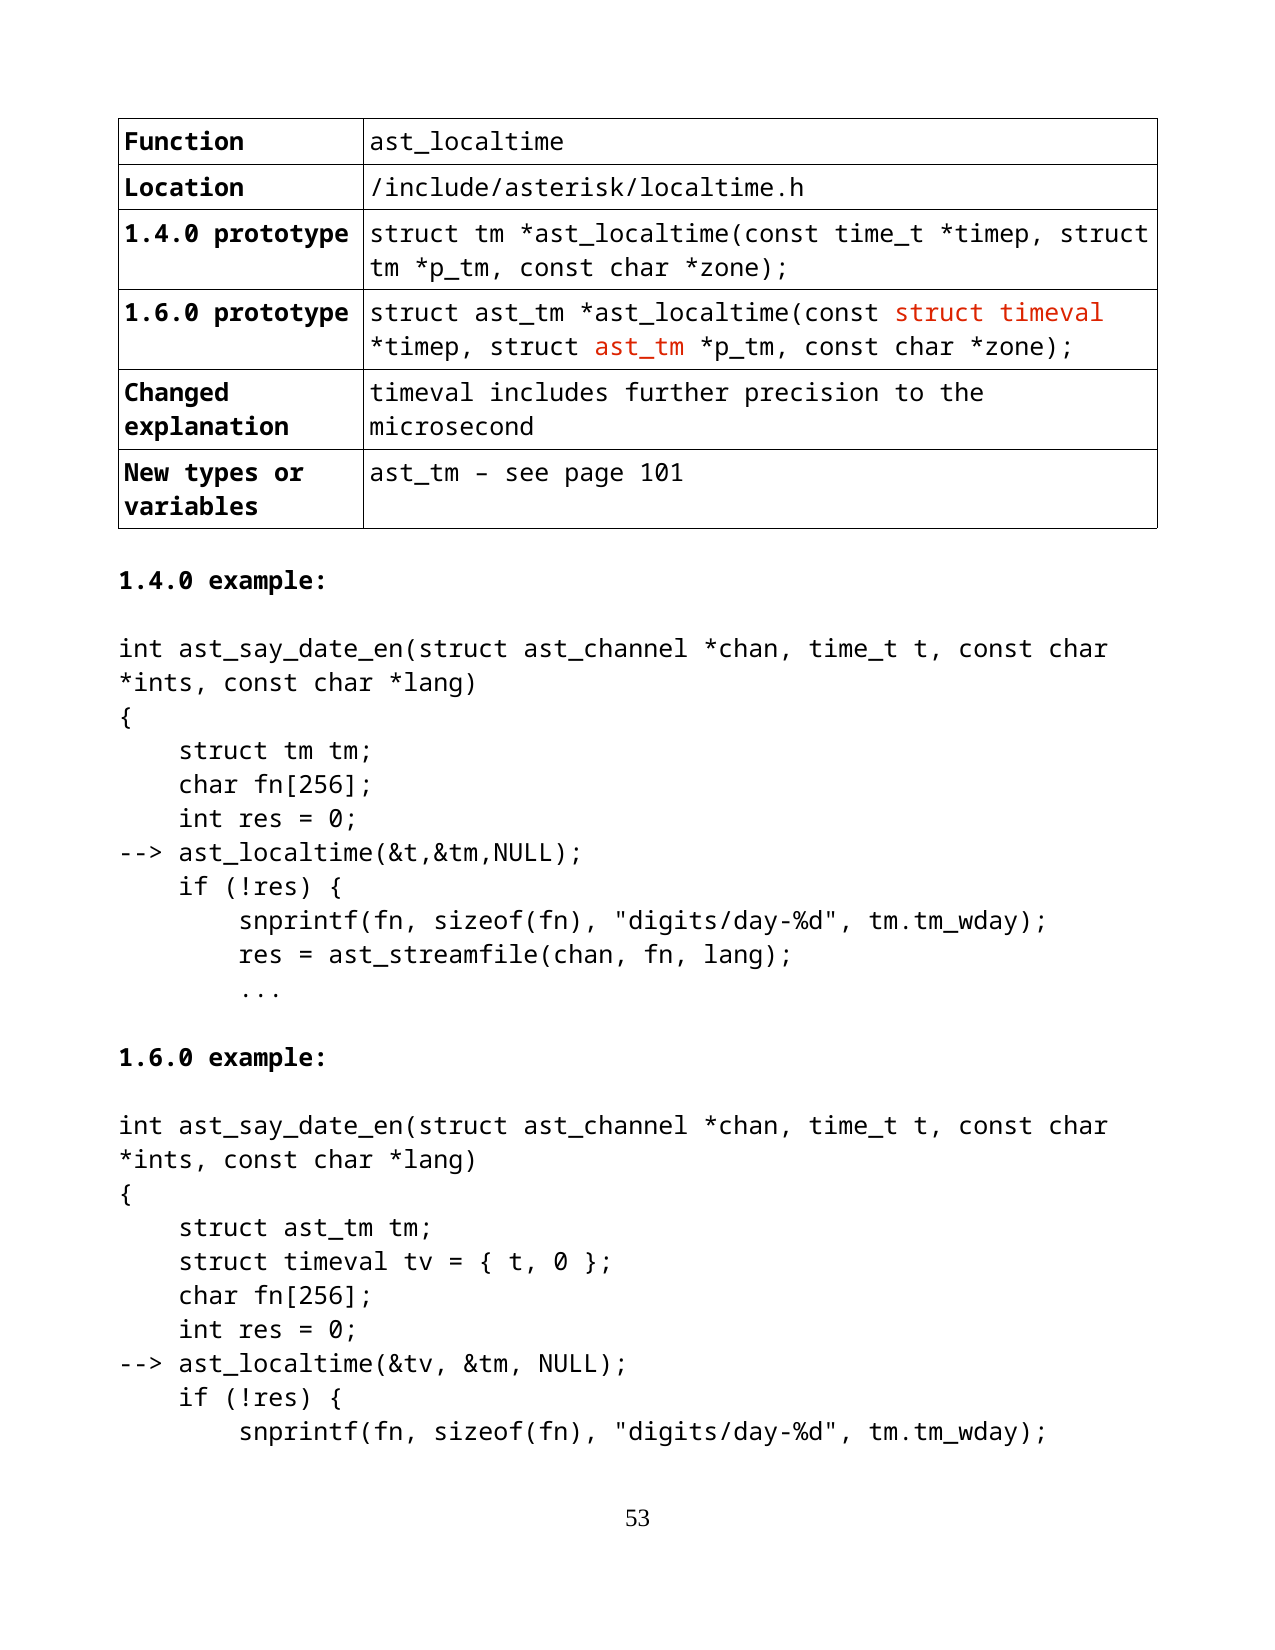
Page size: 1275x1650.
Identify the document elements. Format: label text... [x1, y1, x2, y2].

table_cell timeval includes further precision to the microsecond [364, 370, 1157, 448]
text { [118, 1175, 1157, 1209]
text if (!res) { [118, 1380, 1157, 1414]
text char fn[256]; [118, 767, 1157, 801]
text char fn[256]; [118, 1278, 1157, 1312]
table_cell struct ast_tm *ast_localtime(const struct timeval *timep, struct ast_tm *p_tm, const char *zone); [364, 290, 1157, 369]
text int res = 0; [118, 801, 1157, 835]
text struct timeval tv = { t, 0 }; [118, 1243, 1157, 1278]
text res = ast_streamfile(chan, fn, lang); [118, 937, 1157, 971]
table_header ast_localtime [364, 119, 1157, 164]
text --> ast_localtime(&t,&tm,NULL); [118, 835, 1157, 869]
text 1.4.0 example: [118, 562, 1157, 596]
table_cell Location [119, 165, 363, 209]
text --> ast_localtime(&tv, &tm, NULL); [118, 1346, 1157, 1380]
text { [118, 698, 1157, 733]
text int res = 0; [118, 1312, 1157, 1346]
table_header Function [119, 119, 363, 164]
text ... [118, 971, 1157, 1005]
table_cell struct tm *ast_localtime(const time_t *timep, struct tm *p_tm, const char *zone); [364, 210, 1157, 289]
table_cell Changed explanation [119, 370, 363, 448]
text 1.6.0 example: [118, 1039, 1157, 1073]
table_cell ast_tm – see page 72 [364, 450, 1157, 528]
text if (!res) { [118, 869, 1157, 903]
table_cell New types or variables [119, 450, 363, 528]
table_cell /include/asterisk/localtime.h [364, 165, 1157, 209]
text int ast_say_date_en(struct ast_channel *chan, time_t t, const char *ints, const char *lang) [118, 1107, 1157, 1175]
text snprintf(fn, sizeof(fn), "digits/day-%d", tm.tm_wday); [118, 1414, 1157, 1448]
text snprintf(fn, sizeof(fn), "digits/day-%d", tm.tm_wday); [118, 903, 1157, 937]
table_cell 1.6.0 prototype [119, 290, 363, 369]
text struct ast_tm tm; [118, 1209, 1157, 1243]
text int ast_say_date_en(struct ast_channel *chan, time_t t, const char *ints, const char *lang) [118, 630, 1157, 698]
text struct tm tm; [118, 733, 1157, 767]
table_cell 1.4.0 prototype [119, 210, 363, 289]
